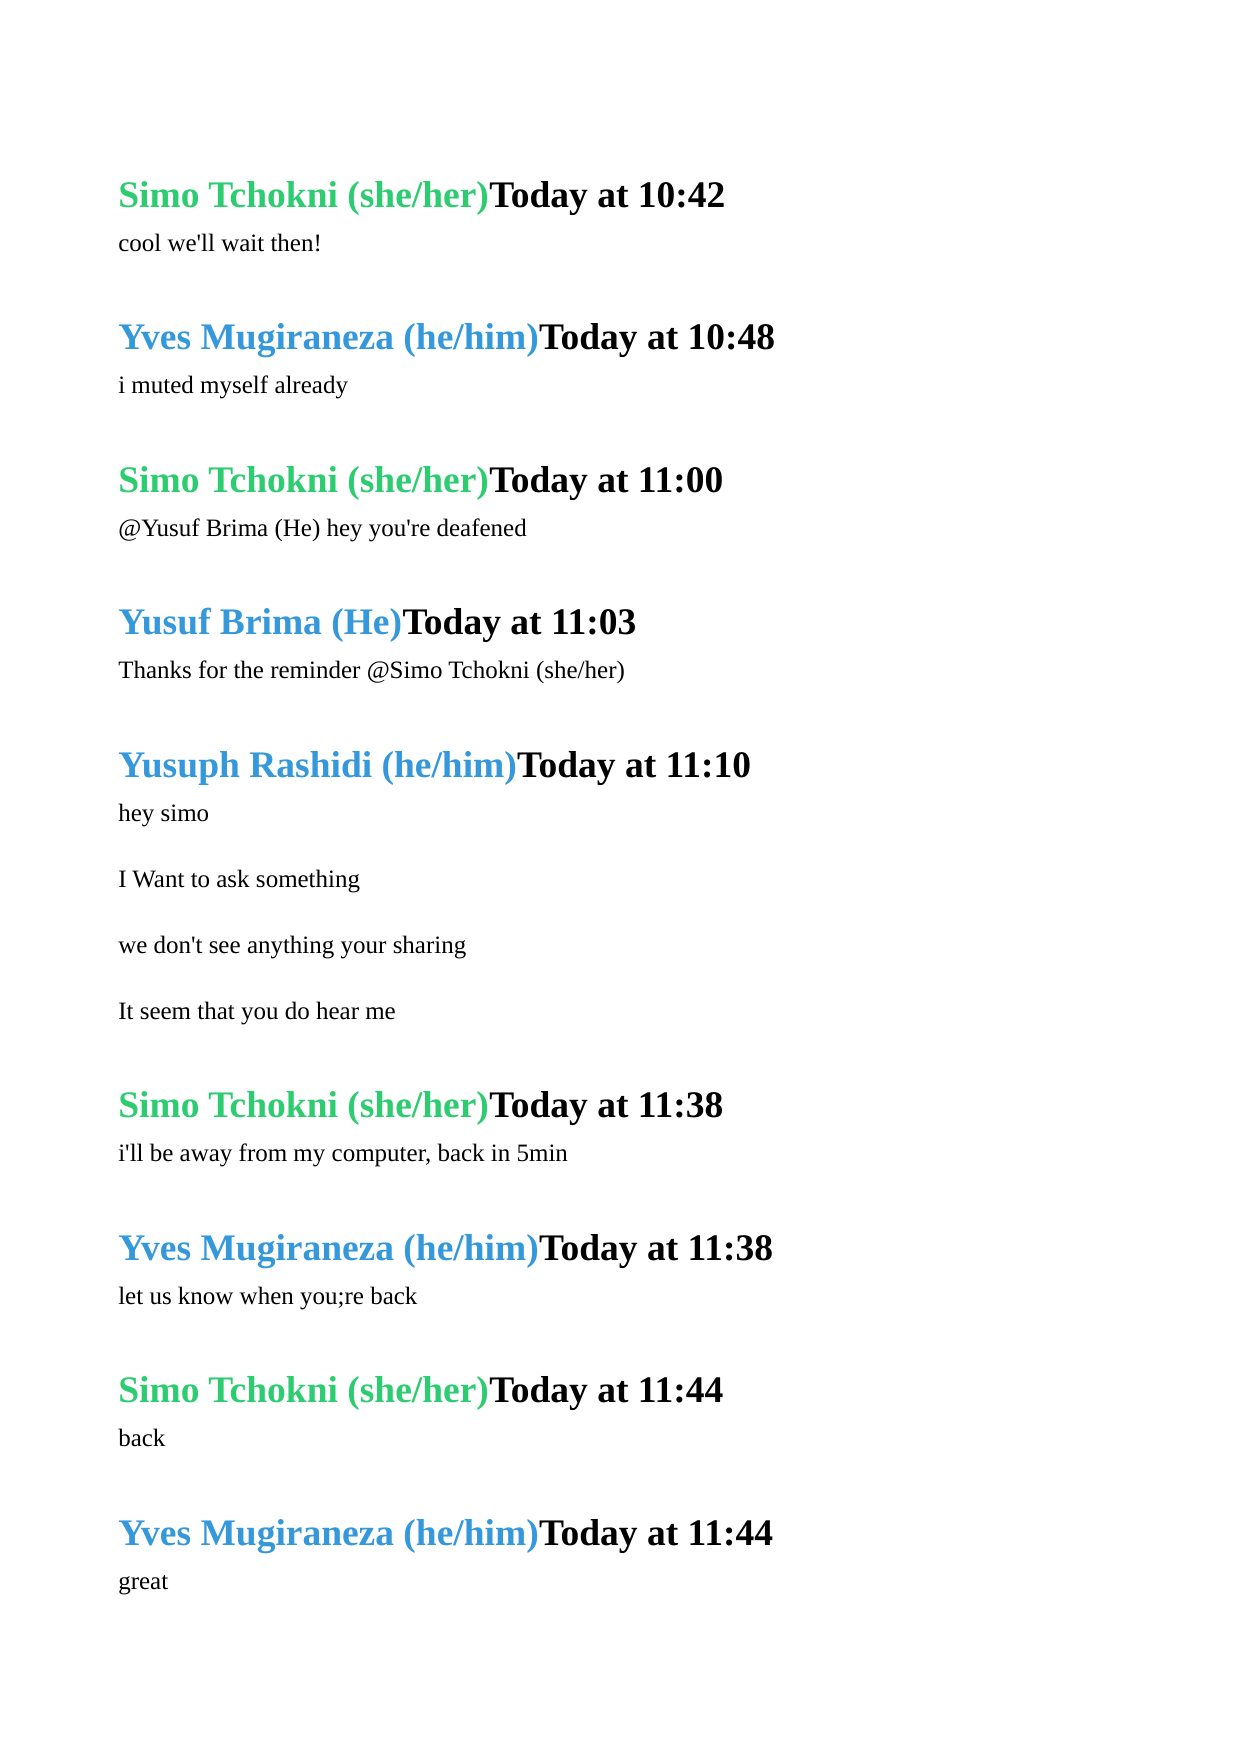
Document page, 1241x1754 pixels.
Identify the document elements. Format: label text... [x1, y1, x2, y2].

text i muted myself already [118, 370, 1122, 399]
text i'll be away from my computer, back in 5min [118, 1138, 1122, 1167]
subtitle Yusuph Rashidi (he/him)Today at 11:10 [118, 742, 1122, 785]
subtitle Yves Mugiraneza (he/him)Today at 11:44 [118, 1510, 1122, 1553]
text great [118, 1566, 1122, 1594]
subtitle Simo Tchokni (she/her)Today at 11:00 [118, 457, 1122, 500]
text hey simo [118, 798, 1122, 826]
text we don't see anything your sharing [118, 930, 1122, 958]
text I Want to ask something [118, 864, 1122, 892]
text @Yusuf Brima (He) hey you're deafened [118, 513, 1122, 541]
text let us know when you;re back [118, 1281, 1122, 1309]
subtitle Simo Tchokni (she/her)Today at 11:44 [118, 1368, 1122, 1411]
subtitle Simo Tchokni (she/her)Today at 10:42 [118, 172, 1122, 215]
subtitle Yusuf Brima (He)Today at 11:03 [118, 599, 1122, 643]
text It seem that you do hear me [118, 996, 1122, 1024]
text Thanks for the reminder @Simo Tchokni (she/her) [118, 655, 1122, 684]
text cool we'll wait then! [118, 228, 1122, 256]
subtitle Yves Mugiraneza (he/him)Today at 10:48 [118, 314, 1122, 358]
text back [118, 1423, 1122, 1452]
subtitle Simo Tchokni (she/her)Today at 11:38 [118, 1083, 1122, 1126]
subtitle Yves Mugiraneza (he/him)Today at 11:38 [118, 1225, 1122, 1268]
